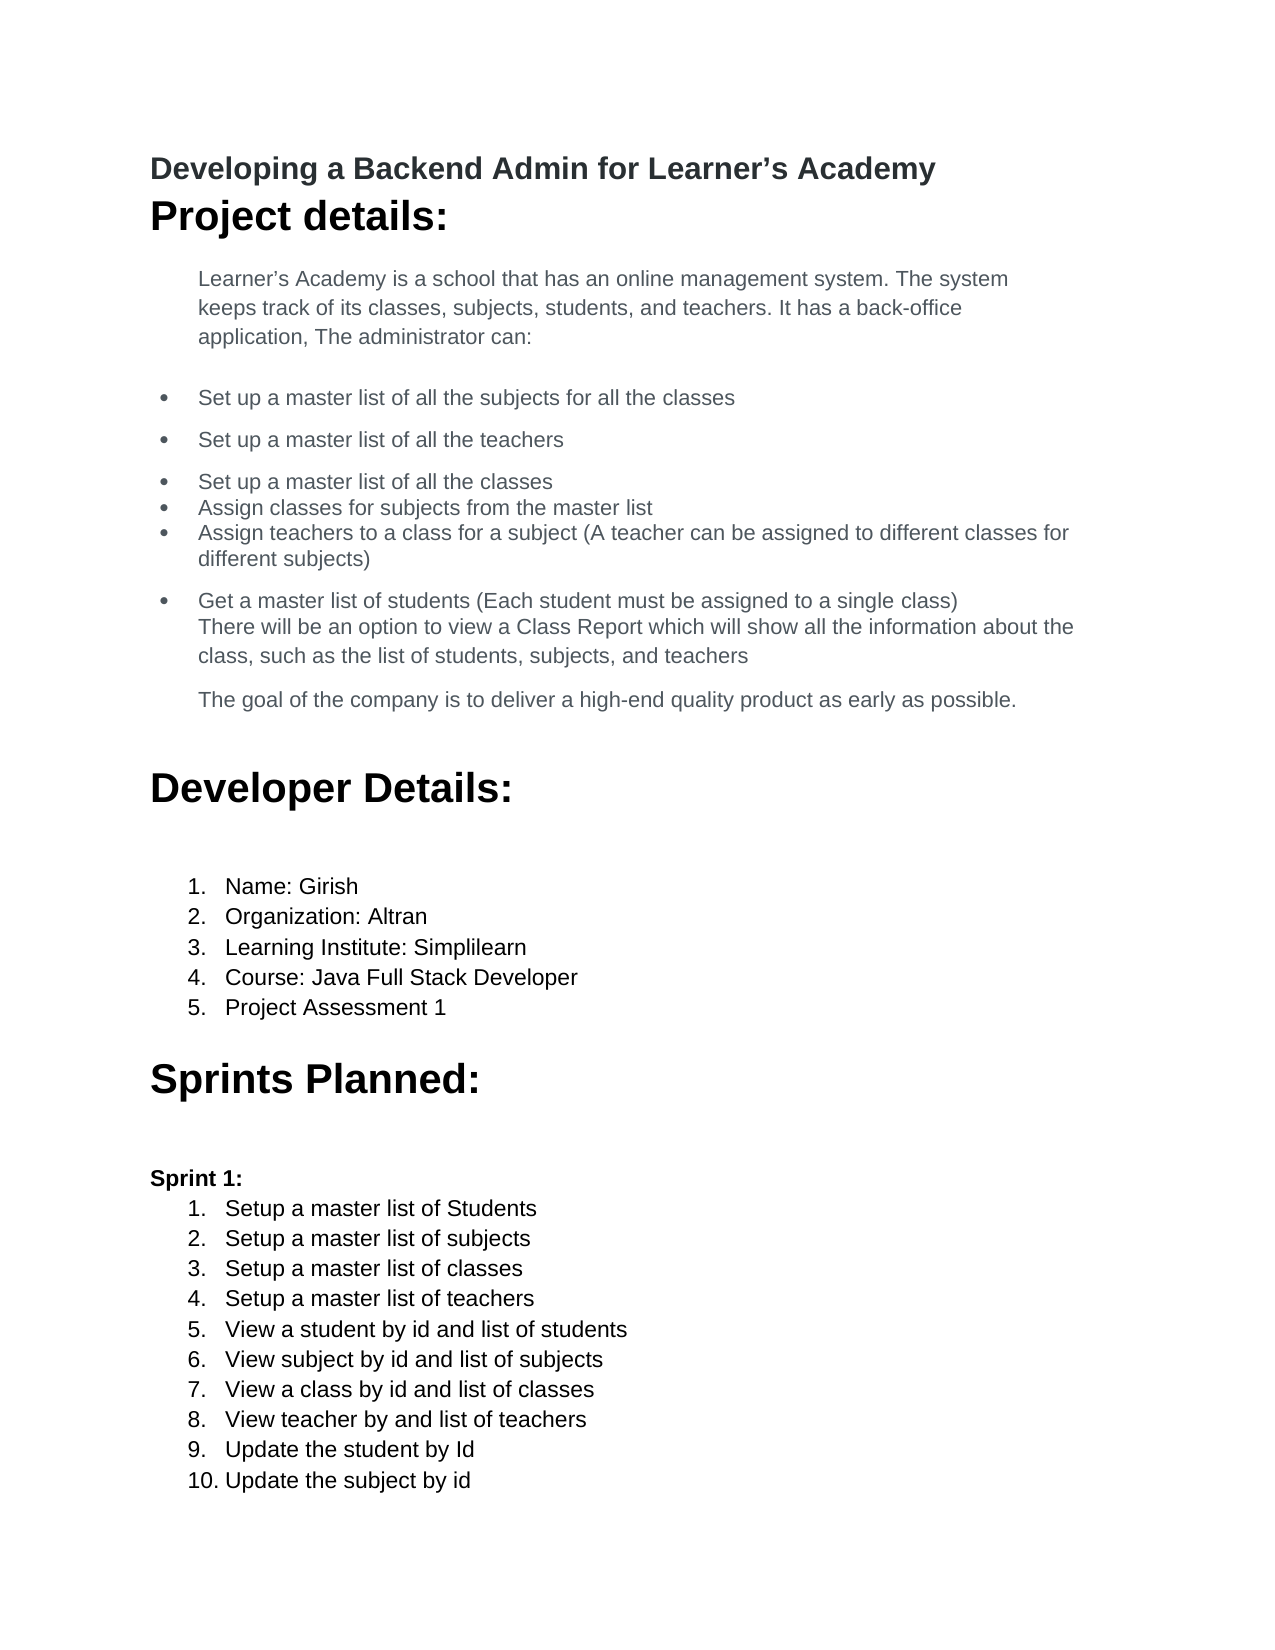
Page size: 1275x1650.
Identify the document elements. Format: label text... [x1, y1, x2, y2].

list Learning Institute: Simplilearn [187, 933, 1125, 960]
list Project Assessment 1 [187, 994, 1125, 1020]
list Set up a master list of all the teachers [160, 427, 1125, 452]
text Developer Details: [150, 763, 1125, 811]
list Set up a master list of all the subjects for all the classes [160, 385, 1125, 410]
text The goal of the company is to deliver a high-end quality product as early as possible. [198, 687, 1125, 712]
list Assign classes for subjects from the master list [160, 495, 1125, 520]
text There will be an option to view a Class Report which will show all the information about the class, such as the list of students, subjects, and teachers [198, 613, 1125, 668]
list View subject by id and list of subjects [187, 1346, 1125, 1372]
text Sprints Planned: [150, 1054, 1125, 1102]
list Name: Girish [187, 873, 1125, 899]
list Organization: Altran [187, 903, 1125, 930]
list Setup a master list of classes [187, 1255, 1125, 1282]
list Setup a master list of teachers [187, 1285, 1125, 1312]
text Project details: [150, 191, 1125, 239]
list Update the student by Id [187, 1436, 1125, 1463]
list View a class by id and list of classes [187, 1376, 1125, 1402]
text Sprint 1: [150, 1164, 1125, 1191]
text Developing a Backend Admin for Learner’s Academy [150, 150, 1125, 186]
list Assign teachers to a class for a subject (A teacher can be assigned to different classes for different subjects) [160, 520, 1125, 571]
list Setup a master list of subjects [187, 1225, 1125, 1251]
text Learner’s Academy is a school that has an online management system. The system keeps track of its classes, subjects, students, and teachers. It has a back-office application, The administrator can: [198, 266, 1037, 349]
list Course: Java Full Stack Developer [187, 964, 1125, 990]
list View teacher by and list of teachers [187, 1406, 1125, 1433]
list Set up a master list of all the classes [160, 469, 1125, 495]
list Update the subject by id [187, 1467, 1125, 1493]
list View a student by id and list of students [187, 1316, 1125, 1342]
list Setup a master list of Students [187, 1195, 1125, 1221]
list Get a master list of students (Each student must be assigned to a single class) [160, 588, 1125, 613]
